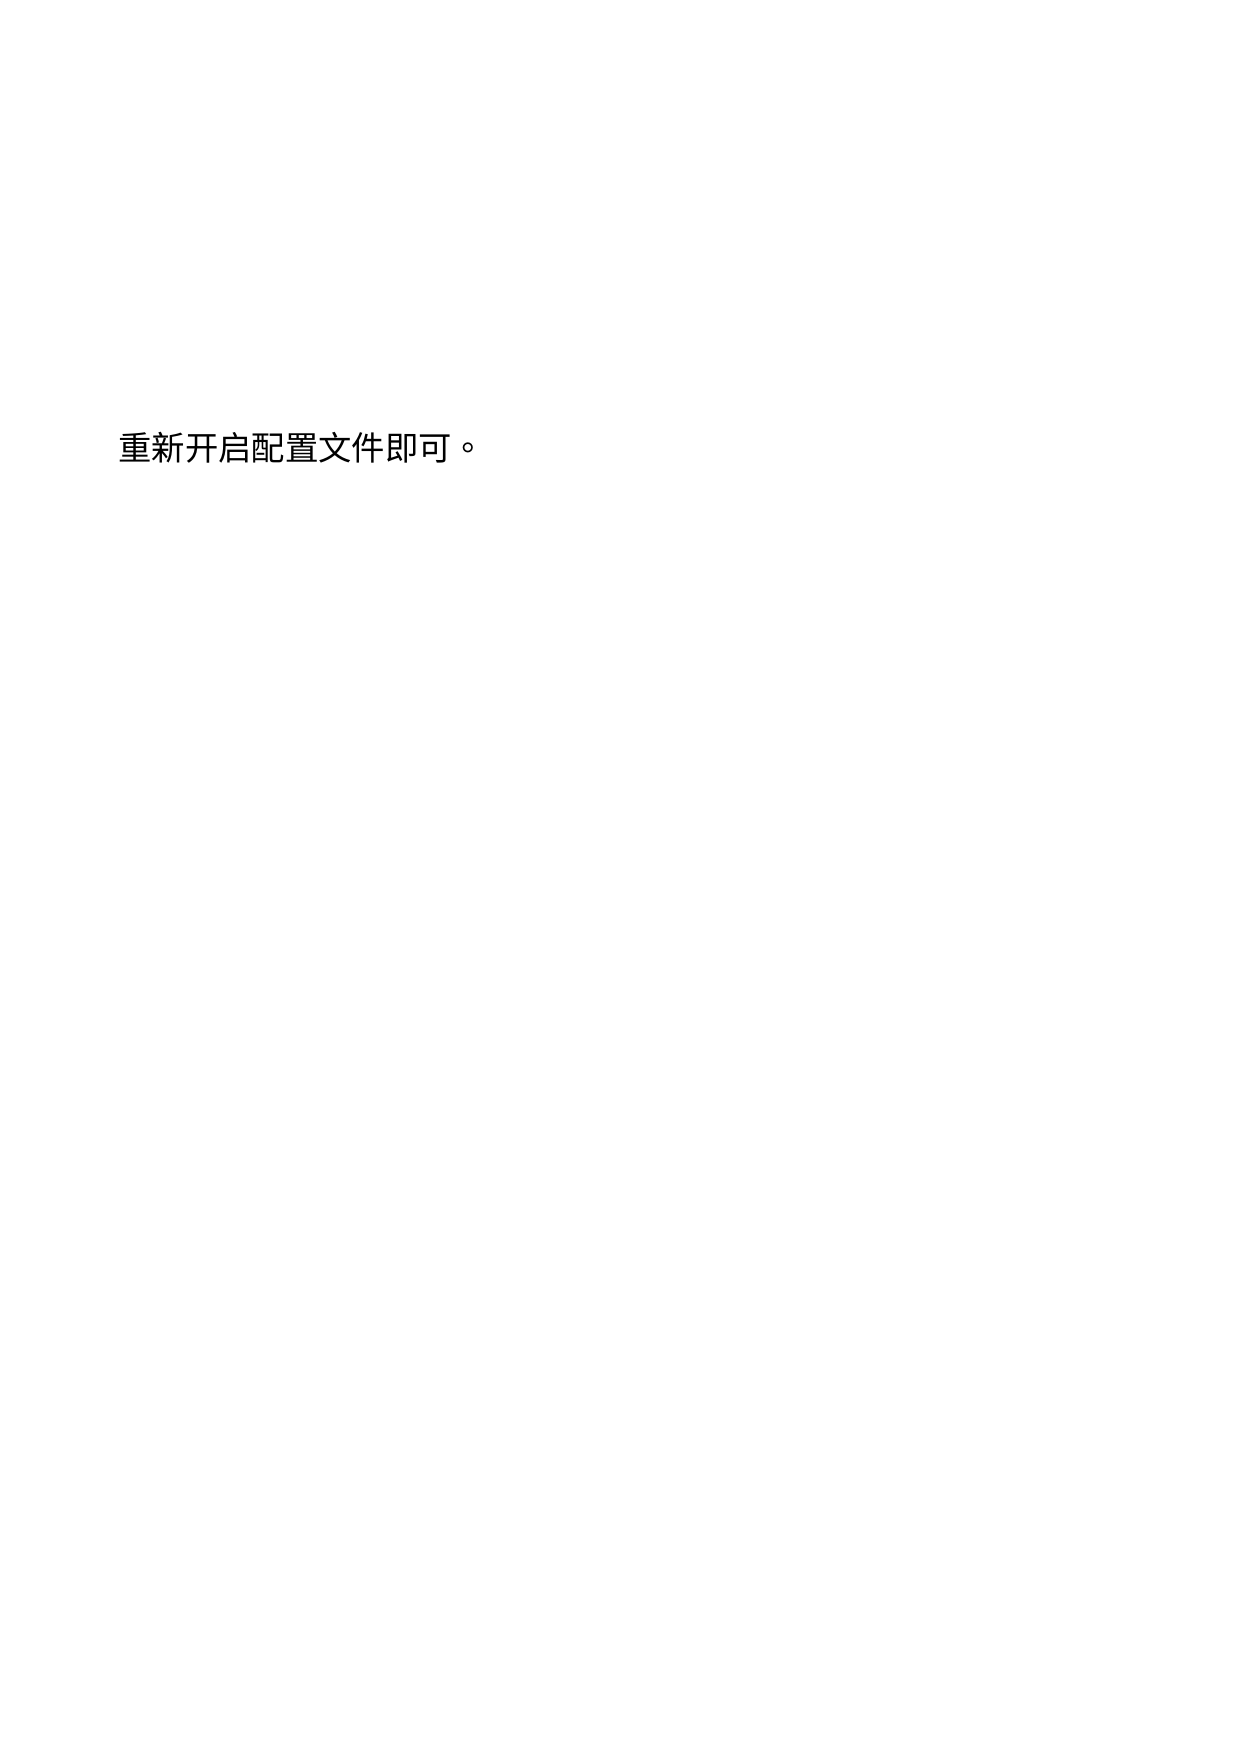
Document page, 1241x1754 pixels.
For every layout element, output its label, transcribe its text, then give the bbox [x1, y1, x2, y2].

text 重新开启配置文件即可。 [118, 424, 1122, 470]
